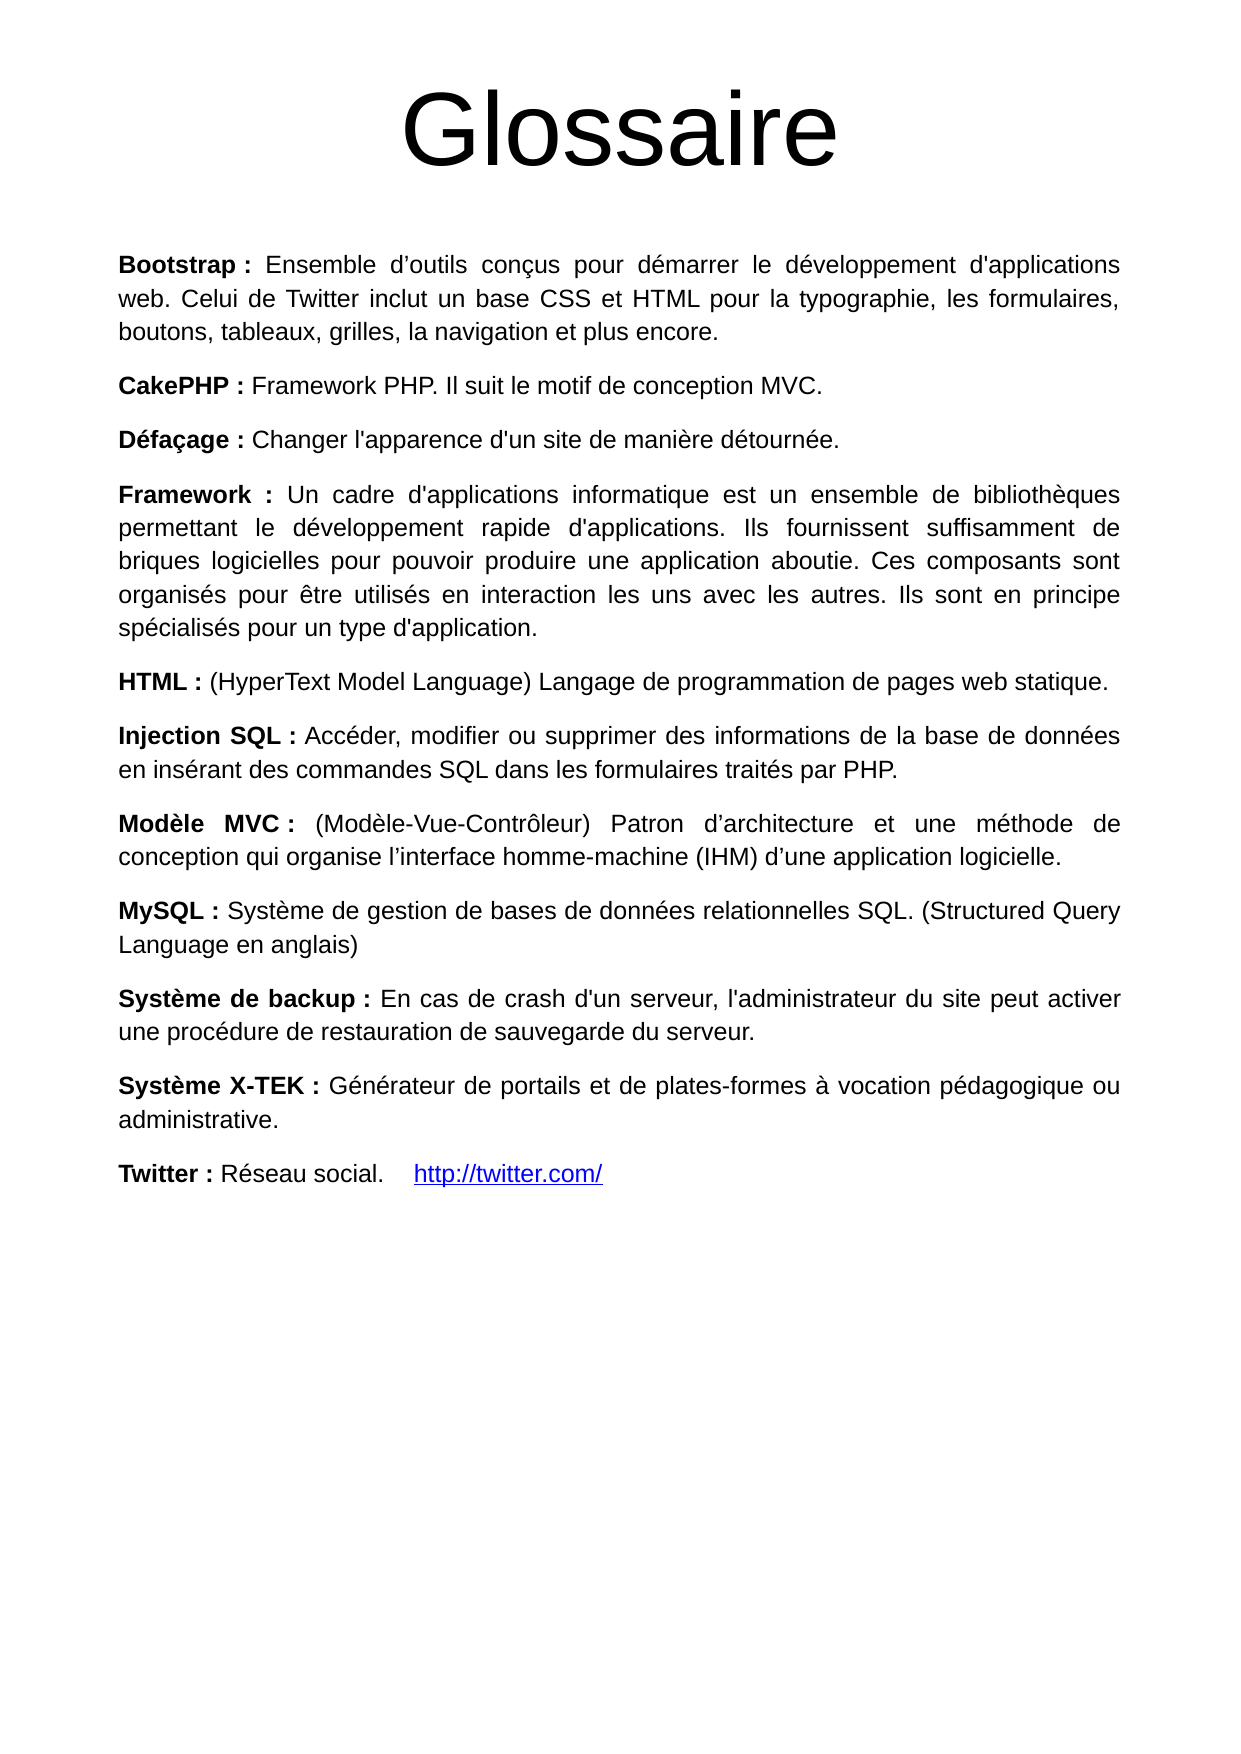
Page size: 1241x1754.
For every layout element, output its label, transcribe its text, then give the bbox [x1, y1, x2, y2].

text Framework : Un cadre d'applications informatique est un ensemble de bibliothèques permettant le développement rapide d'applications. Ils fournissent suffisamment de briques logicielles pour pouvoir produire une application aboutie. Ces composants sont organisés pour être utilisés en interaction les uns avec les autres. Ils sont en principe spécialisés pour un type d'application. [118, 476, 1122, 643]
text Modèle MVC : (Modèle-Vue-Contrôleur) Patron d’architecture et une méthode de conception qui organise l’interface homme-machine (IHM) d’une application logicielle. [118, 806, 1122, 872]
text Injection SQL : Accéder, modifier ou supprimer des informations de la base de données en insérant des commandes SQL dans les formulaires traités par PHP. [118, 718, 1122, 785]
text Glossaire [518, 139, 548, 159]
text Twitter : Réseau social. http://twitter.com/ [118, 1156, 1122, 1189]
text Glossaire [416, 139, 464, 158]
text Système de backup : En cas de crash d'un serveur, l'administrateur du site peut activer une procédure de restauration de sauvegarde du serveur. [118, 981, 1122, 1047]
text CakePHP : Framework PHP. Il suit le motif de conception MVC. [118, 368, 1122, 401]
text MySQL : Système de gestion de bases de données relationnelles SQL. (Structured Query Language en anglais) [118, 893, 1122, 960]
text HTML : (HyperText Model Language) Langage de programmation de pages web statique. [118, 664, 1122, 697]
text Glossaire [680, 139, 707, 159]
text Défaçage : Changer l'apparence d'un site de manière détournée. [118, 422, 1122, 456]
text Bootstrap : Ensemble d’outils conçus pour démarrer le développement d'applications web. Celui de Twitter inclut un base CSS et HTML pour la typographie, les formulaires, boutons, tableaux, grilles, la navigation et plus encore. [118, 247, 1122, 347]
text Système X-TEK : Générateur de portails et de plates-formes à vocation pédagogique ou administrative. [118, 1068, 1122, 1135]
text Glossaire [118, 139, 1122, 172]
